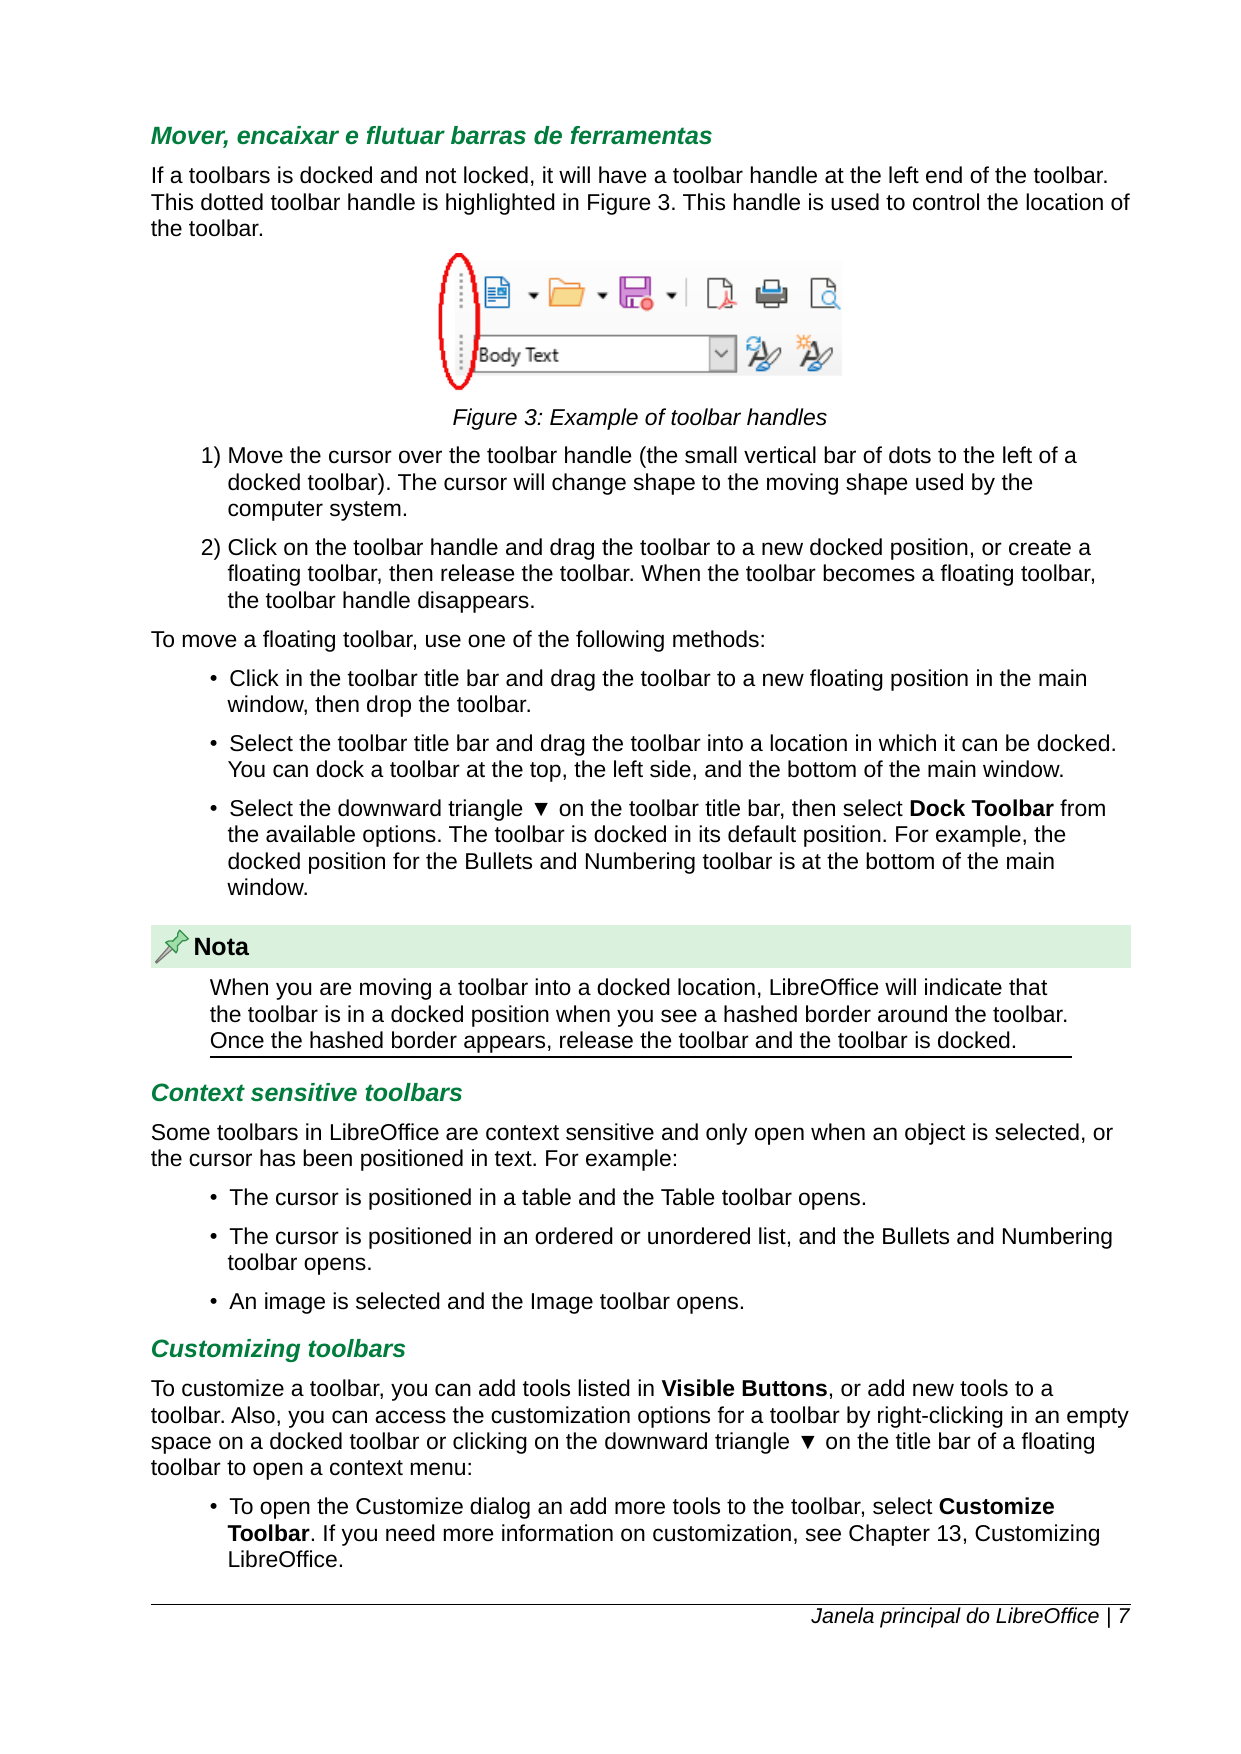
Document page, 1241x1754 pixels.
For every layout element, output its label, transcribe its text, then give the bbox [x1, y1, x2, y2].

subtitle Nota [151, 925, 1131, 968]
list To open the Customize dialog an add more tools to the toolbar, select Customize Toolbar. If you need more information on customization, see Chapter 13, Customizing LibreOffice. [209, 1493, 1131, 1572]
subtitle Context sensitive toolbars [151, 1078, 1131, 1107]
list Some toolbars in LibreOffice are context sensitive and only open when an object is selected, or the cursor has been positioned in text. For example: [151, 1119, 1131, 1172]
list Move the cursor over the toolbar handle (the small vertical bar of dots to the left of a docked toolbar). The cursor will change shape to the moving shape used by the computer system. [227, 442, 1131, 522]
list Click on the toolbar handle and drag the toolbar to a new docked position, or create a floating toolbar, then release the toolbar. When the toolbar becomes a floating toolbar, the toolbar handle disappears. [227, 534, 1131, 613]
text Figure 3: Example of toolbar handles [438, 404, 843, 430]
subtitle Customizing toolbars [151, 1334, 1131, 1363]
list The cursor is positioned in a table and the Table toolbar opens. [209, 1184, 1131, 1211]
list Select the toolbar title bar and drag the toolbar into a location in which it can be docked. You can dock a toolbar at the top, the left side, and the bottom of the main window. [209, 730, 1131, 782]
list Select the downward triangle ▼ on the toolbar title bar, then select Dock Toolbar from the available options. The toolbar is docked in its default position. For example, the docked position for the Bullets and Numbering toolbar is at the bottom of the main window. [209, 795, 1131, 900]
text If a toolbars is docked and not locked, it will have a toolbar handle at the left end of the toolbar. This dotted toolbar handle is highlighted in Figure 3. This handle is used to control the location of the toolbar. [151, 162, 1131, 241]
list An image is selected and the Image toolbar opens. [209, 1288, 1131, 1314]
text When you are moving a toolbar into a docked location, LibreOffice will indicate that the toolbar is in a docked position when you see a hashed border around the toolbar. Once the hashed border appears, release the toolbar and the toolbar is docked. [209, 974, 1072, 1058]
list The cursor is positioned in an ordered or unordered list, and the Bullets and Numbering toolbar opens. [209, 1223, 1131, 1276]
list Click in the toolbar title bar and drag the toolbar to a new floating position in the main window, then drop the toolbar. [209, 664, 1131, 717]
picture [438, 253, 844, 392]
list To move a floating toolbar, use one of the following methods: [151, 626, 1131, 652]
subtitle Mover, encaixar e flutuar barras de ferramentas [151, 121, 1131, 150]
list To customize a toolbar, you can add tools listed in Visible Buttons, or add new tools to a toolbar. Also, you can access the customization options for a toolbar by right-clicking in an empty space on a docked toolbar or clicking on the downward triangle ▼ on the title bar of a floating toolbar to open a context menu: [151, 1375, 1131, 1481]
